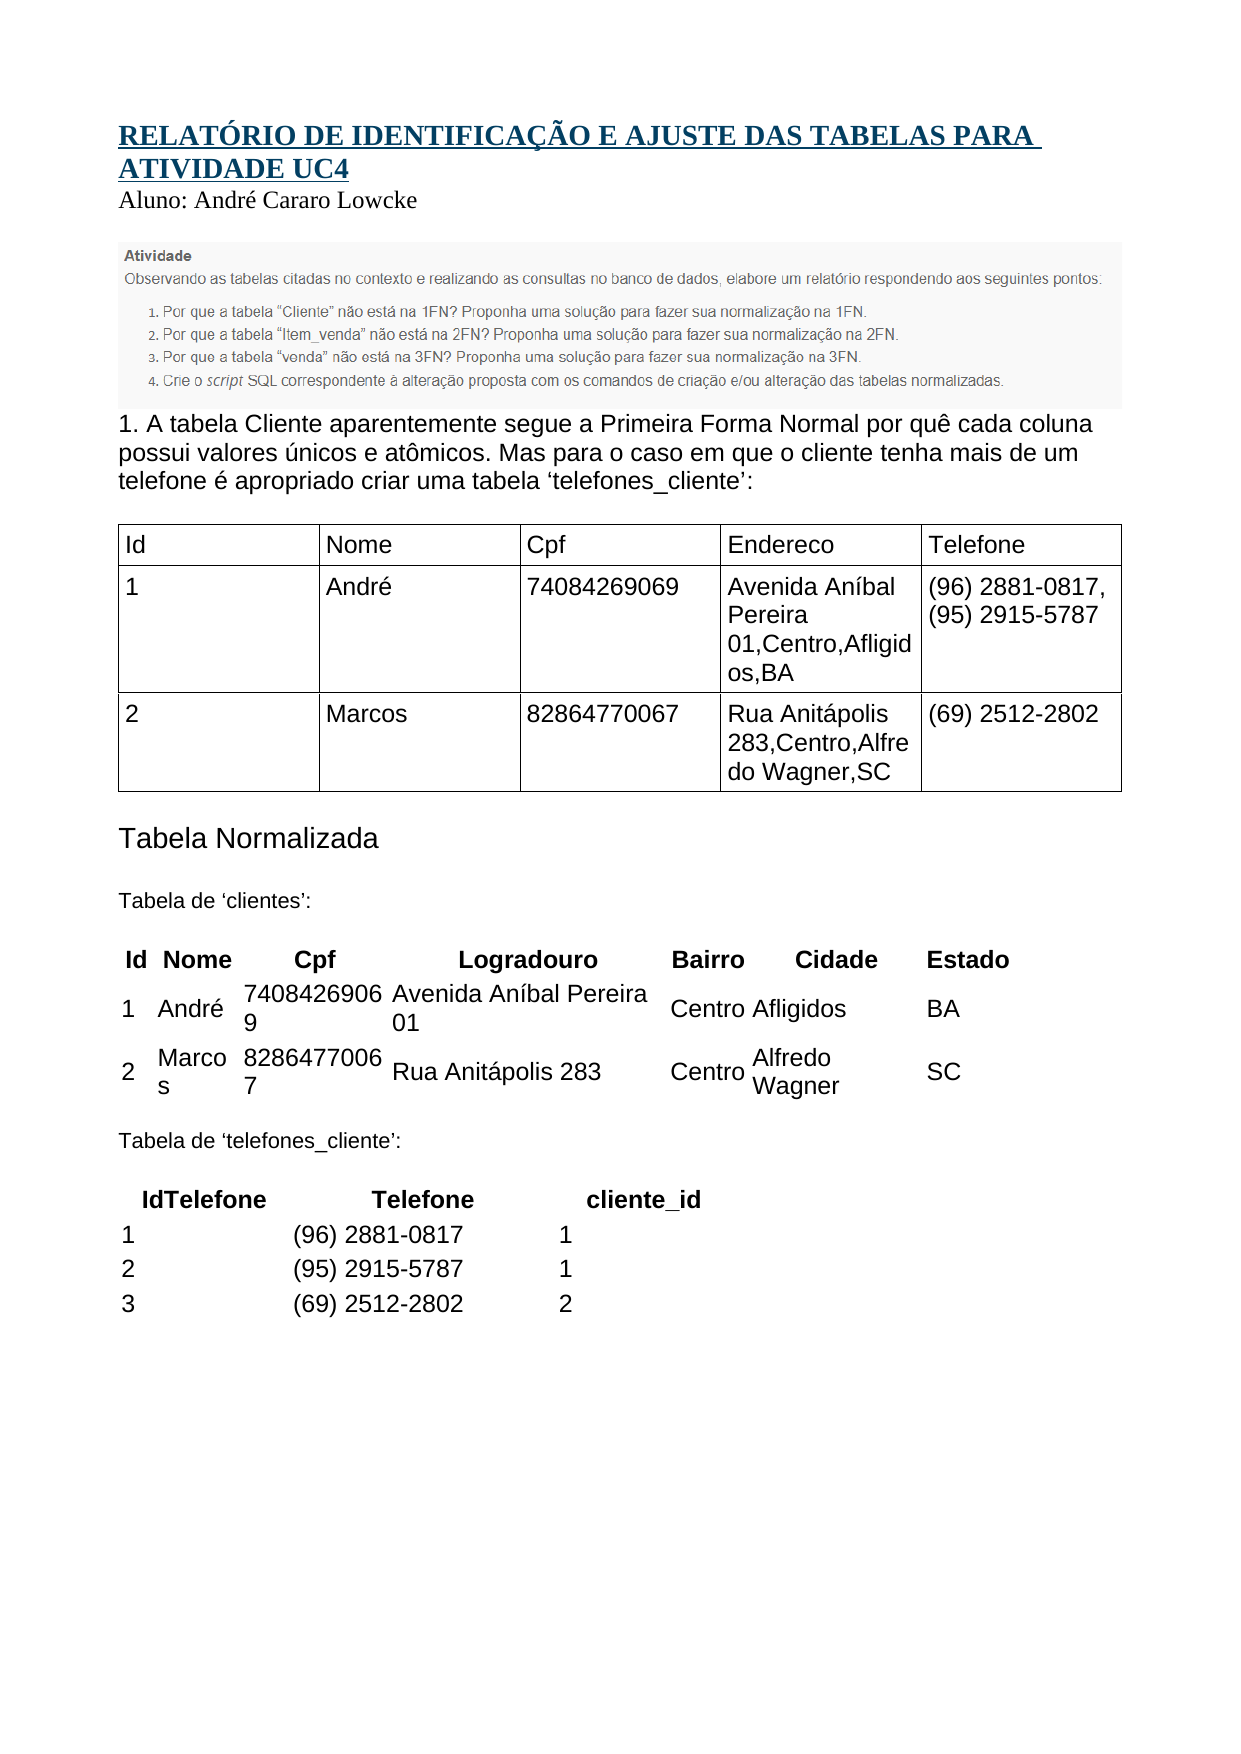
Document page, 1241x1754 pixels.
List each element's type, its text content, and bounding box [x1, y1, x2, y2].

table_cell SC [924, 1040, 1013, 1103]
table_cell 2 [119, 694, 319, 791]
table_header Telefone [290, 1183, 556, 1217]
subtitle Tabela de ‘telefones_cliente’: [118, 1128, 1122, 1153]
table_cell (69) 2512-2802 [922, 694, 1121, 791]
table_header Telefone [922, 525, 1121, 565]
table_cell (96) 2881-0817,(95) 2915-5787 [922, 566, 1121, 692]
table_cell Centro [667, 1040, 749, 1103]
table_cell Avenida Aníbal Pereira 01 [389, 976, 667, 1040]
table_cell 74084269069 [521, 566, 720, 692]
table_cell André [320, 566, 520, 692]
table_cell Rua Anitápolis 283,Centro,Alfredo Wagner,SC [721, 694, 921, 791]
table_cell 2 [118, 1040, 154, 1103]
table_cell Rua Anitápolis 283 [389, 1040, 667, 1103]
table_cell André [154, 976, 240, 1040]
table_cell Avenida Aníbal Pereira 01,Centro,Afligidos,BA [721, 566, 921, 692]
table_cell 1 [119, 566, 319, 692]
table_header Cpf [521, 525, 720, 565]
table_header Cpf [240, 942, 389, 976]
table_cell (96) 2881-0817 [290, 1217, 556, 1252]
table_header IdTelefone [118, 1183, 290, 1217]
table_cell 82864770067 [240, 1040, 389, 1103]
table_header Id [118, 942, 154, 976]
subtitle Tabela Normalizada [118, 821, 1122, 854]
table_header Logradouro [389, 942, 667, 976]
table_cell 1 [118, 976, 154, 1040]
table_cell 82864770067 [521, 694, 720, 791]
table_cell Alfredo Wagner [749, 1040, 923, 1103]
table_cell Marcos [320, 694, 520, 791]
table_cell BA [924, 976, 1013, 1040]
table_cell Afligidos [749, 976, 923, 1040]
table_cell 1 [556, 1217, 732, 1252]
table_cell 1 [556, 1252, 732, 1286]
table_header Estado [924, 942, 1013, 976]
table_cell (69) 2512-2802 [290, 1286, 556, 1321]
table_header Cidade [749, 942, 923, 976]
table_cell 1 [118, 1217, 290, 1252]
table_cell Centro [667, 976, 749, 1040]
table_cell 3 [118, 1286, 290, 1321]
table_header Nome [154, 942, 240, 976]
subtitle Tabela de ‘clientes’: [118, 888, 1122, 913]
table_cell Marcos [154, 1040, 240, 1103]
table_header Endereco [721, 525, 921, 565]
table_header Id [119, 525, 319, 565]
table_header Bairro [667, 942, 749, 976]
table_cell 74084269069 [240, 976, 389, 1040]
text RELATÓRIO DE IDENTIFICAÇÃO E AJUSTE DAS TABELAS PARA ATIVIDADE UC4 [118, 118, 1122, 185]
picture [118, 242, 1123, 409]
table_header cliente_id [556, 1183, 732, 1217]
table_header Nome [320, 525, 520, 565]
text Aluno: André Cararo Lowcke [118, 185, 1122, 214]
table_cell 2 [556, 1286, 732, 1321]
text 1. A tabela Cliente aparentemente segue a Primeira Forma Normal por quê cada coluna possui valores únicos e atômicos. Mas para o caso em que o cliente tenha mais de um telefone é apropriado criar uma tabela ‘telefones_cliente’: [118, 409, 1122, 495]
table_cell (95) 2915-5787 [290, 1252, 556, 1286]
table_cell 2 [118, 1252, 290, 1286]
